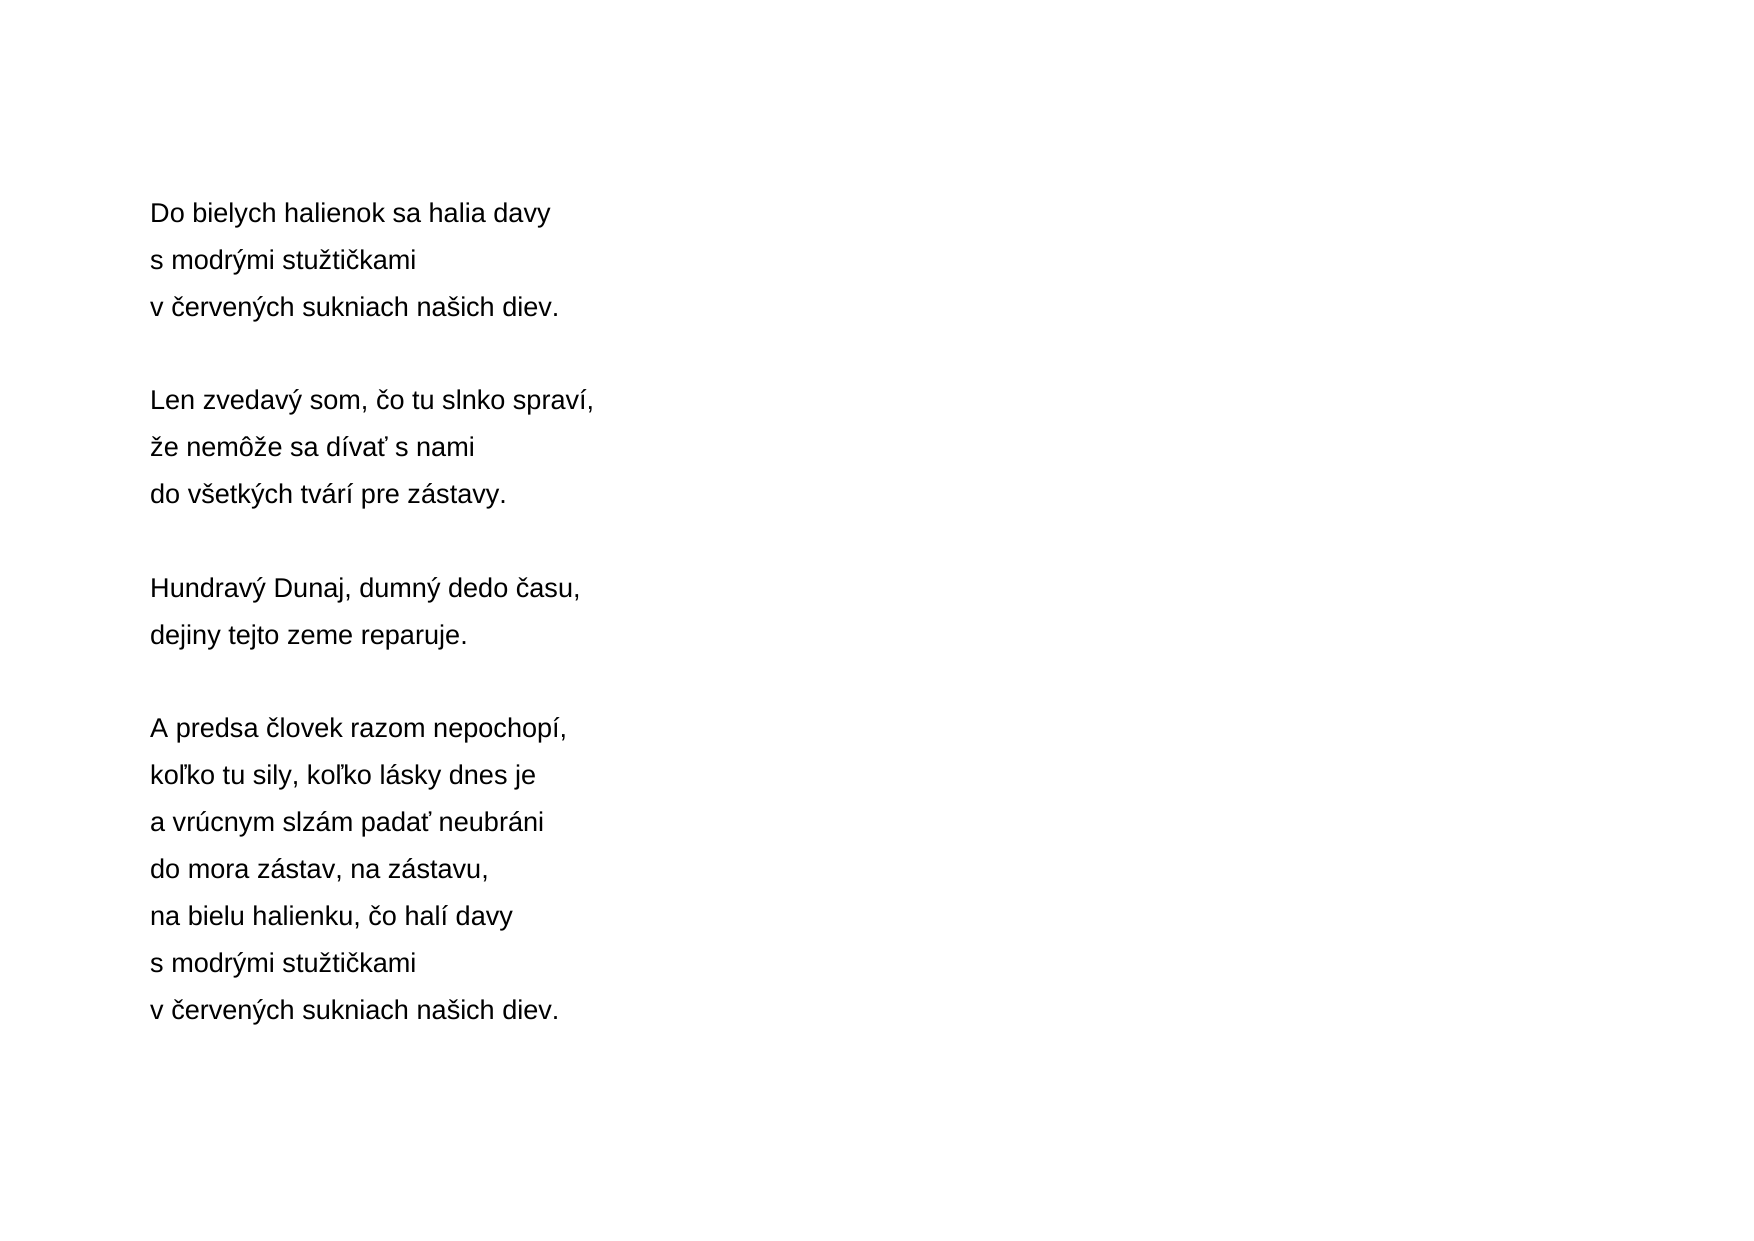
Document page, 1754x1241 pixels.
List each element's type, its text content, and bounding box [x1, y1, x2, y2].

text Hundravý Dunaj, dumný dedo času, [150, 572, 1237, 603]
text s modrými stužtičkami [150, 947, 1237, 978]
text a vrúcnym slzám padať neubráni [150, 806, 1237, 837]
text A predsa človek razom nepochopí, [150, 712, 1237, 744]
text Do bielych halienok sa halia davy [150, 197, 1237, 228]
text na bielu halienku, čo halí davy [150, 900, 1237, 931]
text dejiny tejto zeme reparuje. [150, 619, 1237, 650]
text že nemôže sa dívať s nami [150, 431, 1237, 462]
text do všetkých tvárí pre zástavy. [150, 478, 1237, 509]
text s modrými stužtičkami [150, 244, 1237, 275]
text do mora zástav, na zástavu, [150, 853, 1237, 884]
text koľko tu sily, koľko lásky dnes je [150, 759, 1237, 791]
text Len zvedavý som, čo tu slnko spraví, [150, 384, 1237, 416]
text v červených sukniach našich diev. [150, 994, 1237, 1025]
text v červených sukniach našich diev. [150, 291, 1237, 322]
